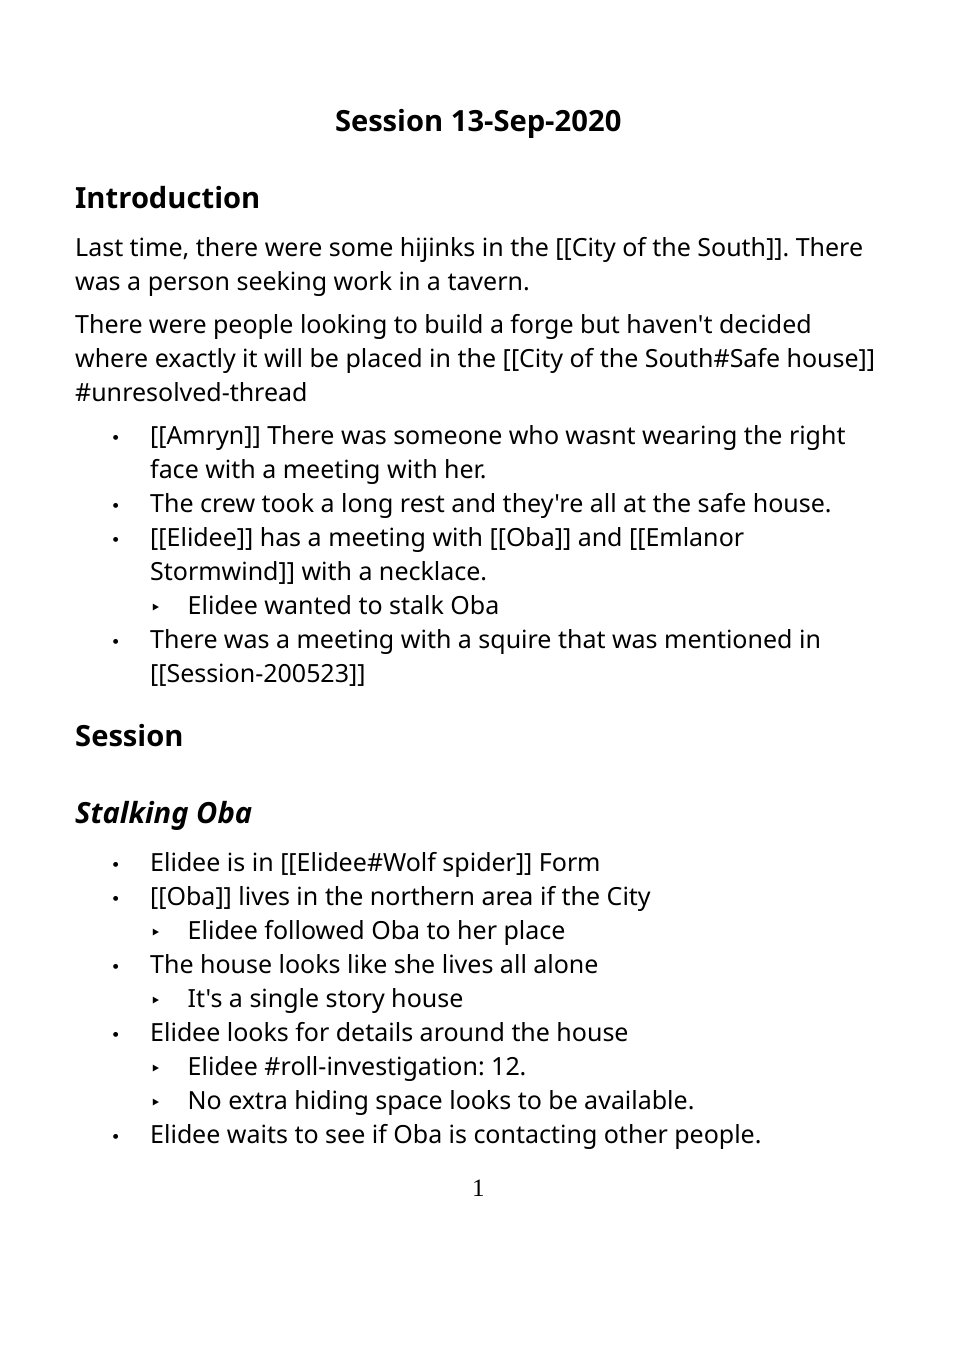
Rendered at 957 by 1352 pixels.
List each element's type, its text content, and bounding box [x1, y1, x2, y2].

subtitle Session 13-Sep-2020 [75, 100, 881, 140]
list There was a meeting with a squire that was mentioned in [[Session-200523]] [112, 622, 881, 690]
subtitle Session [75, 715, 881, 755]
list [[Elidee]] has a meeting with [[Oba]] and [[Emlanor Stormwind]] with a necklace. [112, 520, 881, 588]
list Elidee waits to see if Oba is contacting other people. [112, 1117, 881, 1151]
list [[Oba]] lives in the northern area if the City [112, 878, 881, 913]
list Elidee is in [[Elidee#Wolf spider]] Form [112, 844, 881, 878]
list Elidee followed Oba to her place [150, 913, 881, 947]
list No extra hiding space looks to be available. [150, 1083, 881, 1117]
list The house looks like she lives all alone [112, 947, 881, 981]
list It's a single story house [150, 981, 881, 1015]
subtitle Stalking Oba [75, 792, 881, 832]
list Elidee wanted to stalk Oba [150, 588, 881, 622]
list Elidee #roll-investigation: 12. [150, 1049, 881, 1083]
text There were people looking to build a forge but haven't decided where exactly it will be placed in the [[City of the South#Safe house]] #unresolved-thread [75, 306, 881, 409]
text Last time, there were some hijinks in the [[City of the South]]. There was a person seeking work in a tavern. [75, 229, 881, 297]
list [[Amryn]] There was someone who wasnt wearing the right face with a meeting with her. [112, 418, 881, 486]
list Elidee looks for details around the house [112, 1015, 881, 1049]
list The crew took a long rest and they're all at the safe house. [112, 486, 881, 520]
subtitle Introduction [75, 177, 881, 217]
